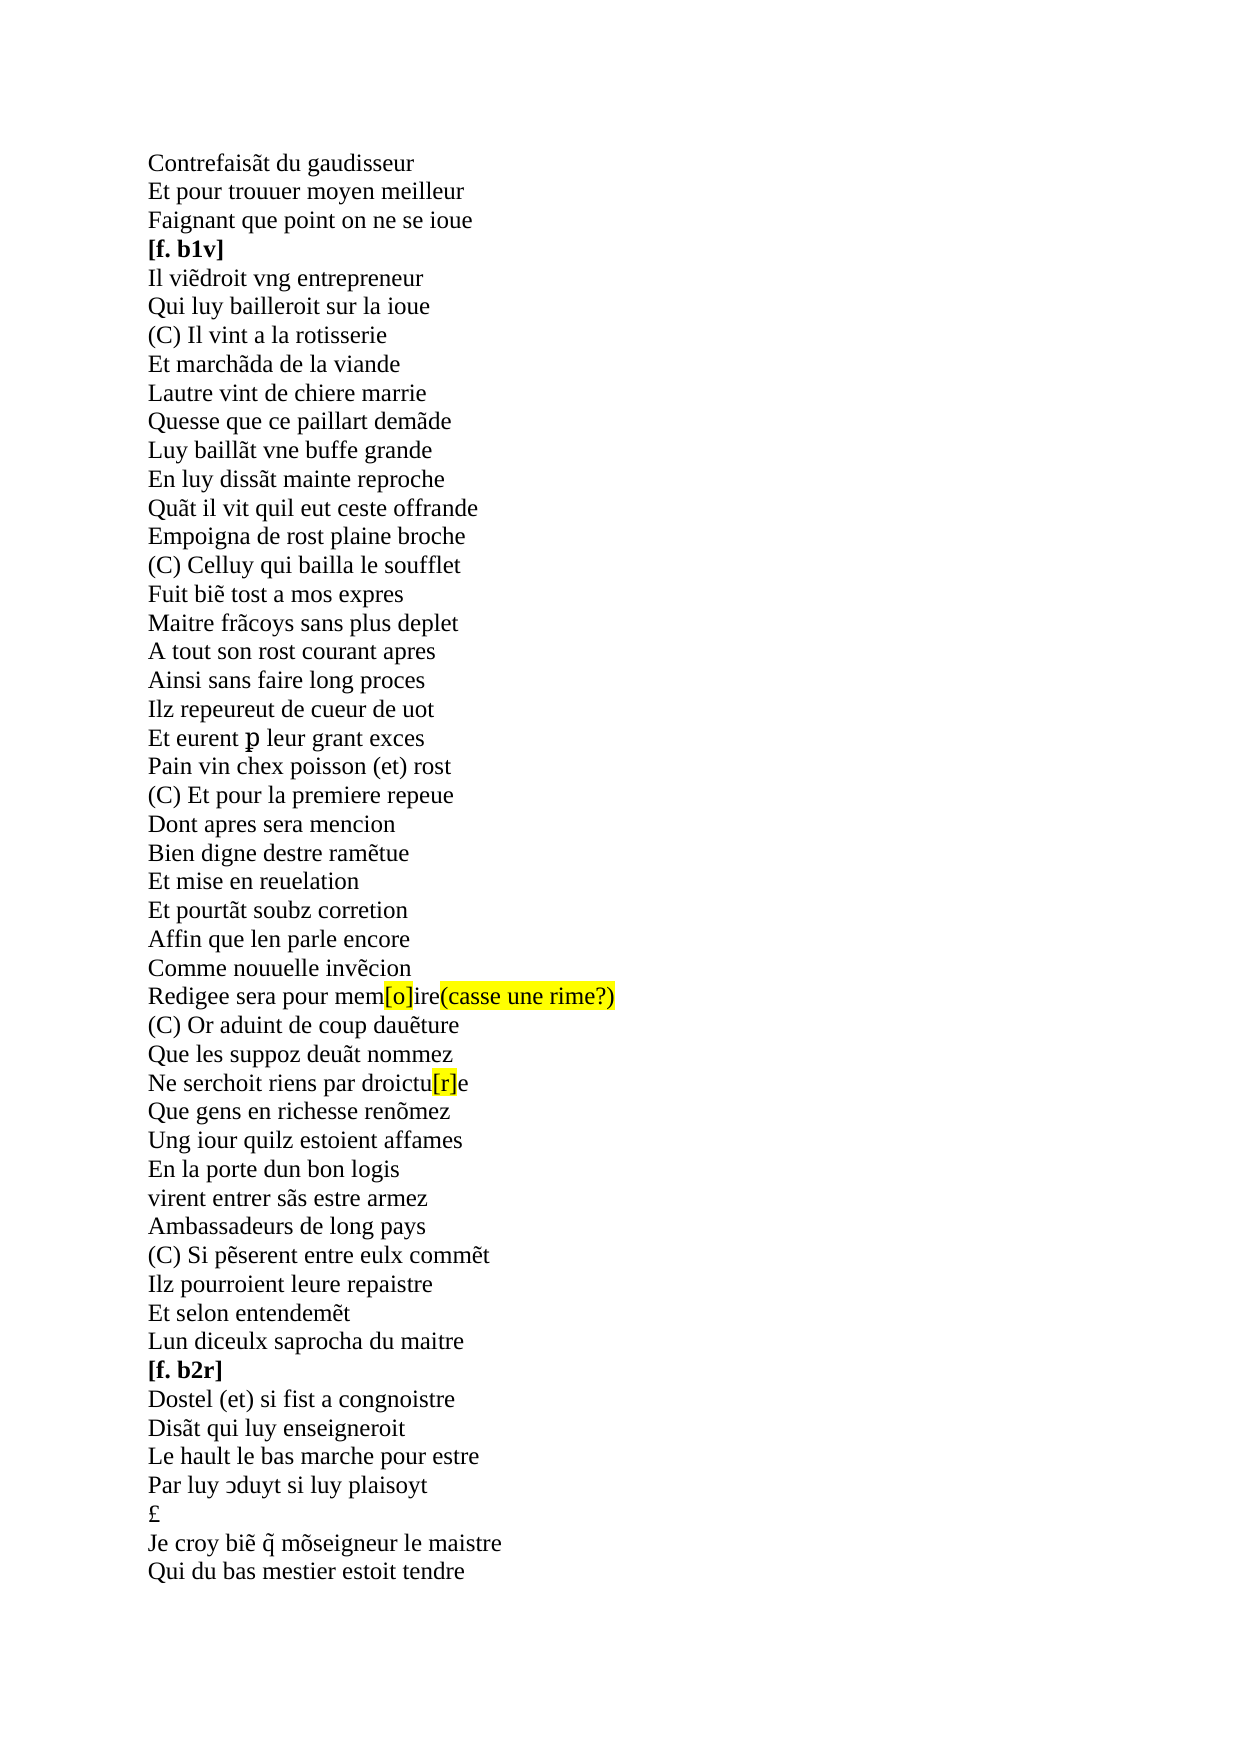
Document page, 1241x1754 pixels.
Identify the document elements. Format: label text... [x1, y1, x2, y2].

text Que gens en richesse renõmez [148, 1096, 1093, 1125]
text Et mise en reuelation [148, 866, 1093, 895]
text Ung iour quilz estoient affames [148, 1125, 1093, 1154]
text Dont apres sera mencion [148, 809, 1093, 838]
text (C) Si pẽserent entre eulx commẽt [148, 1240, 1093, 1269]
text Que les suppoz deuãt nommez [148, 1039, 1093, 1068]
text Et eurent ꝑ leur grant exces [148, 723, 1093, 751]
text Qui luy bailleroit sur la ioue [148, 291, 1093, 320]
text Qui du bas mestier estoit tendre [148, 1556, 1093, 1585]
text (C) Il vint a la rotisserie [148, 320, 1093, 349]
text Contrefaisãt du gaudisseur [148, 148, 1093, 176]
text £ [148, 1499, 1093, 1528]
text Par luy ↄduyt si luy plaisoyt [148, 1470, 1093, 1499]
text Affin que len parle encore [148, 924, 1093, 953]
text Ainsi sans faire long proces [148, 665, 1093, 694]
text Bien digne destre ramẽtue [148, 838, 1093, 866]
text Quãt il vit quil eut ceste offrande [148, 493, 1093, 521]
text Je croy biẽ q̃ mõseigneur le maistre [148, 1528, 1093, 1556]
text Le hault le bas marche pour estre [148, 1441, 1093, 1470]
text En luy dissãt mainte reproche [148, 464, 1093, 493]
text Fuit biẽ tost a mos expres [148, 579, 1093, 608]
text [f. b1v] [148, 234, 1093, 263]
text Ilz pourroient leure repaistre [148, 1269, 1093, 1298]
text Disãt qui luy enseigneroit [148, 1413, 1093, 1441]
text Luy baillãt vne buffe grande [148, 435, 1093, 464]
text Il viẽdroit vng entrepreneur [148, 263, 1093, 291]
text Et selon entendemẽt [148, 1298, 1093, 1326]
text Et pourtãt soubz corretion [148, 895, 1093, 924]
text (C) Et pour la premiere repeue [148, 780, 1093, 809]
text Ambassadeurs de long pays [148, 1211, 1093, 1240]
text Et pour trouuer moyen meilleur [148, 176, 1093, 205]
text (C) Celluy qui bailla le soufflet [148, 550, 1093, 579]
text virent entrer sãs estre armez [148, 1183, 1093, 1211]
text Lun diceulx saprocha du maitre [148, 1326, 1093, 1355]
text Pain vin chex poisson (et) rost [148, 751, 1093, 780]
text A tout son rost courant apres [148, 636, 1093, 665]
text Maitre frãcoys sans plus deplet [148, 608, 1093, 636]
text Lautre vint de chiere marrie [148, 378, 1093, 406]
text Comme nouuelle invẽcion [148, 953, 1093, 981]
text En la porte dun bon logis [148, 1154, 1093, 1183]
text Empoigna de rost plaine broche [148, 521, 1093, 550]
text [f. b2r] [148, 1355, 1093, 1384]
text Et marchãda de la viande [148, 349, 1093, 378]
text Faignant que point on ne se ioue [148, 205, 1093, 234]
text Quesse que ce paillart demãde [148, 406, 1093, 435]
text Ne serchoit riens par droictu[r]e [148, 1068, 1093, 1096]
text (C) Or aduint de coup dauẽture [148, 1010, 1093, 1039]
text Ilz repeureut de cueur de uot [148, 694, 1093, 723]
text Dostel (et) si fist a congnoistre [148, 1384, 1093, 1413]
text Redigee sera pour mem[o]ire(casse une rime?) [148, 981, 1093, 1010]
